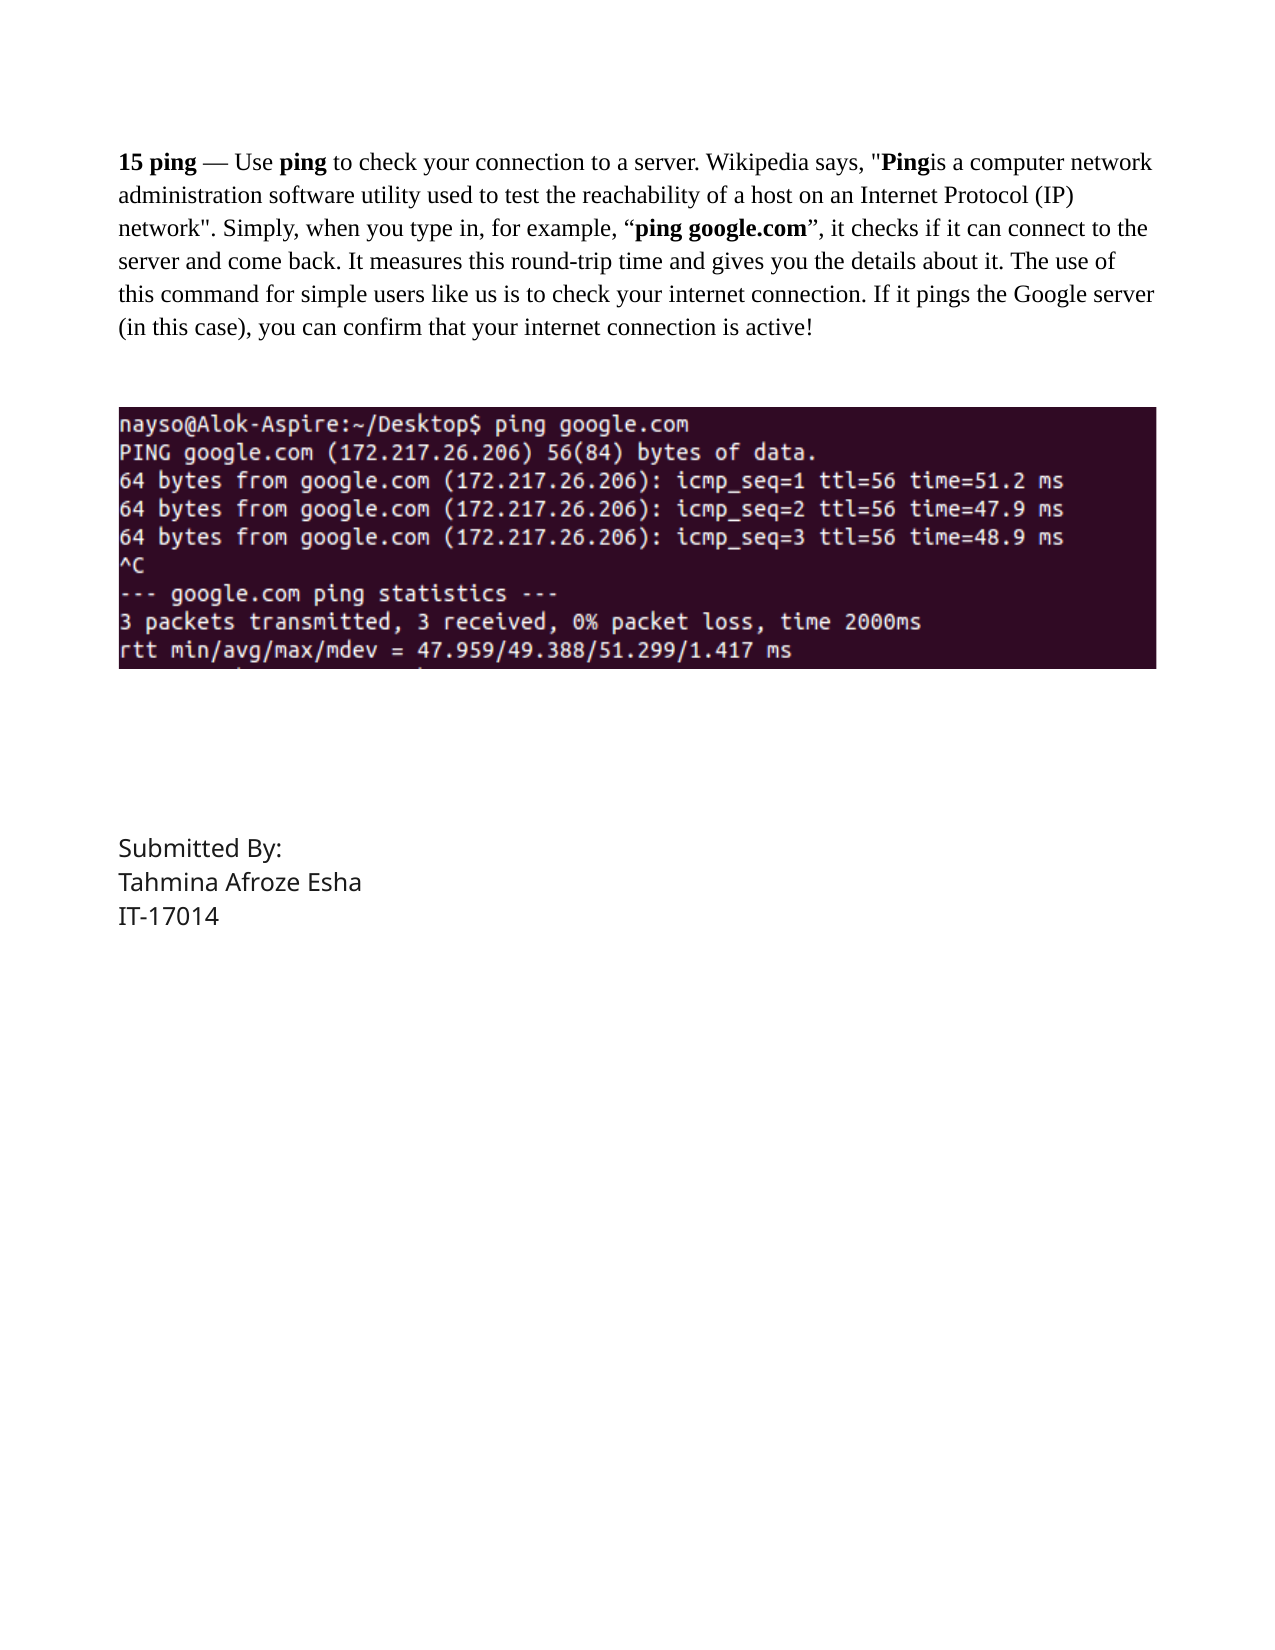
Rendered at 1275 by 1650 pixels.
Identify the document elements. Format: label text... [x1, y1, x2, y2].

text Submitted By: [118, 830, 1157, 864]
text 15 ping — Use ping to check your connection to a server. Wikipedia says, "Pingis a computer network administration software utility used to test the reachability of a host on an Internet Protocol (IP) network". Simply, when you type in, for example, “ping google.com”, it checks if it can connect to the server and come back. It measures this round-trip time and gives you the details about it. The use of this command for simple users like us is to check your internet connection. If it pings the Google server (in this case), you can confirm that your internet connection is active! [118, 147, 1157, 341]
picture [118, 407, 1157, 669]
text Tahmina Afroze Esha [118, 864, 1157, 898]
text IT-17014 [118, 898, 1157, 932]
